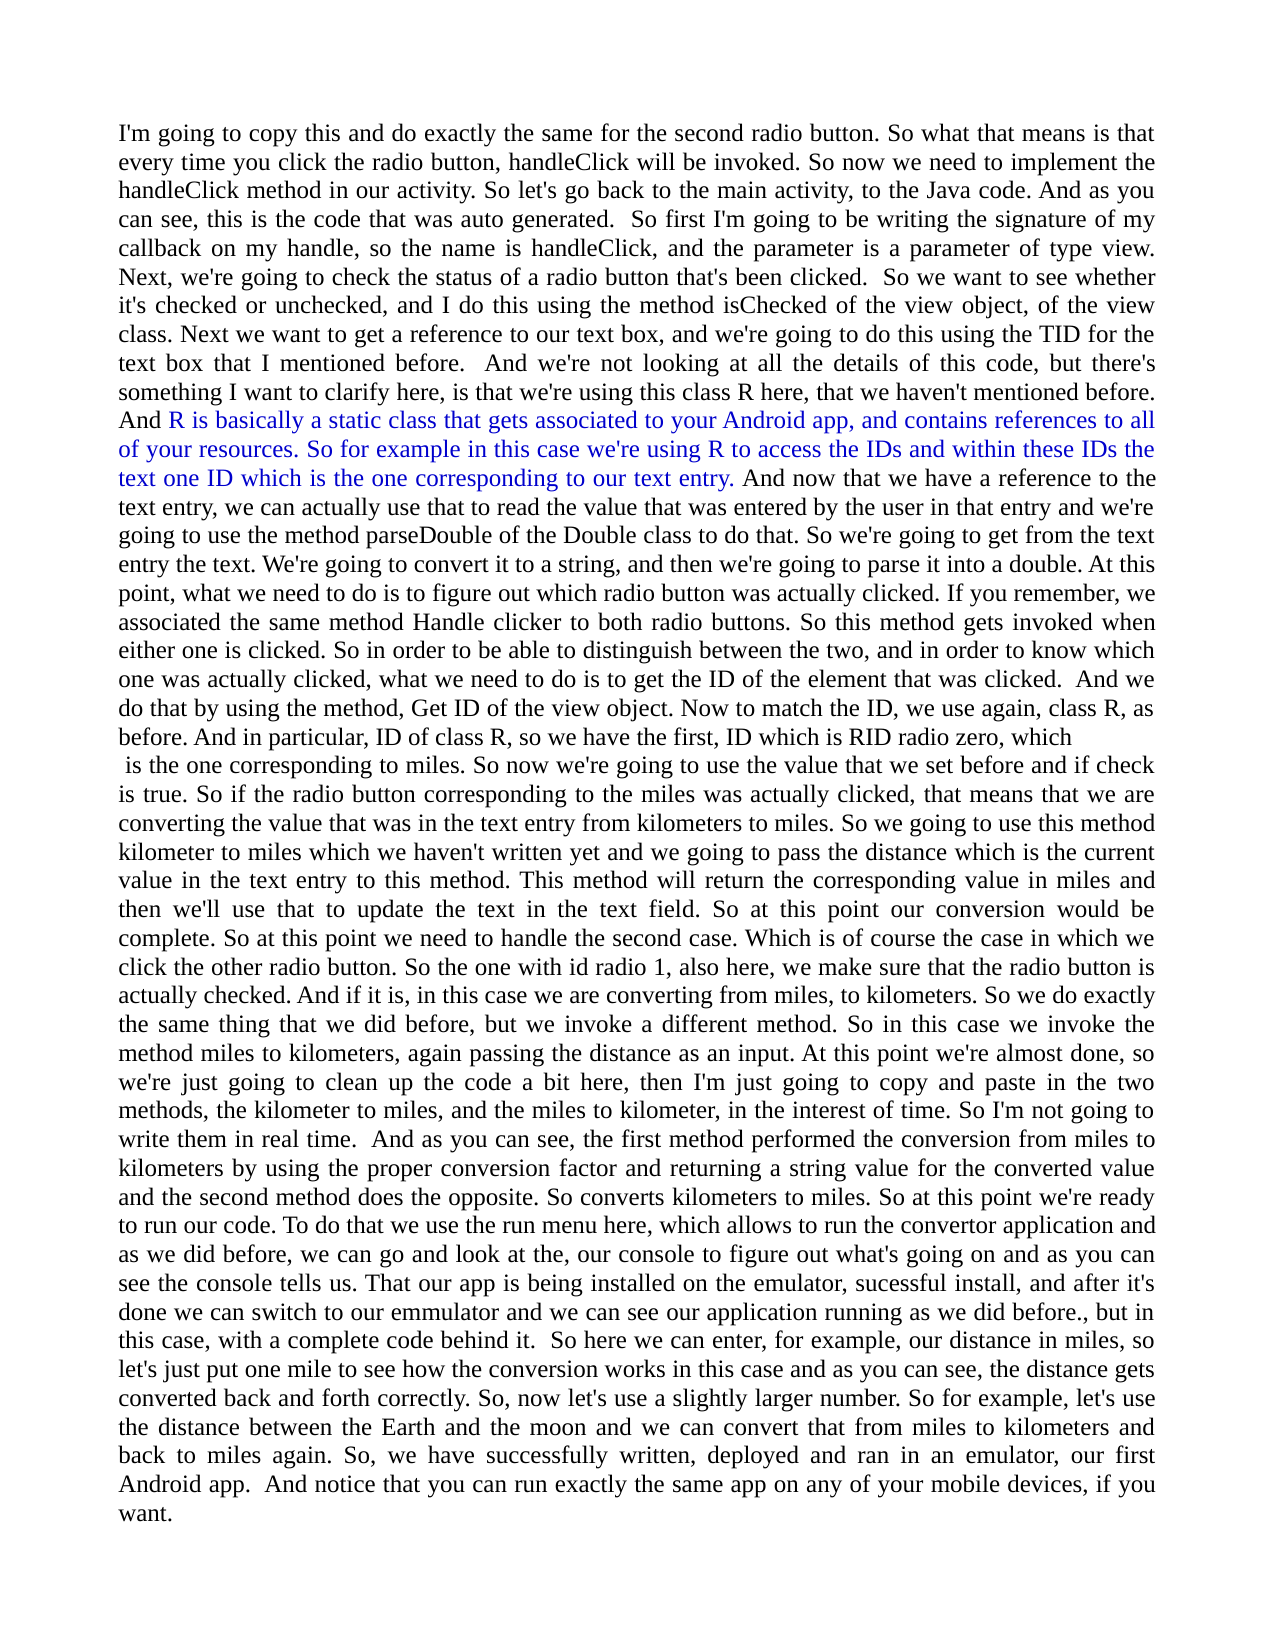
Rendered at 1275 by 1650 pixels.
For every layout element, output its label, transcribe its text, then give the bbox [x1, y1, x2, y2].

text I'm going to copy this and do exactly the same for the second radio button. So what that means is that every time you click the radio button, handleClick will be invoked. So now we need to implement the handleClick method in our activity. So let's go back to the main activity, to the Java code. And as you can see, this is the code that was auto generated. So first I'm going to be writing the signature of my callback on my handle, so the name is handleClick, and the parameter is a parameter of type view. Next, we're going to check the status of a radio button that's been clicked. So we want to see whether it's checked or unchecked, and I do this using the method isChecked of the view object, of the view class. Next we want to get a reference to our text box, and we're going to do this using the TID for the text box that I mentioned before. And we're not looking at all the details of this code, but there's something I want to clarify here, is that we're using this class R here, that we haven't mentioned before. And R is basically a static class that gets associated to your Android app, and contains references to all of your resources. So for example in this case we're using R to access the IDs and within these IDs the text one ID which is the one corresponding to our text entry. And now that we have a reference to the text entry, we can actually use that to read the value that was entered by the user in that entry and we're going to use the method parseDouble of the Double class to do that. So we're going to get from the text entry the text. We're going to convert it to a string, and then we're going to parse it into a double. At this point, what we need to do is to figure out which radio button was actually clicked. If you remember, we associated the same method Handle clicker to both radio buttons. So this method gets invoked when either one is clicked. So in order to be able to distinguish between the two, and in order to know which one was actually clicked, what we need to do is to get the ID of the element that was clicked. And we do that by using the method, Get ID of the view object. Now to match the ID, we use again, class R, as before. And in particular, ID of class R, so we have the first, ID which is RID radio zero, which [118, 118, 1157, 751]
text is the one corresponding to miles. So now we're going to use the value that we set before and if check is true. So if the radio button corresponding to the miles was actually clicked, that means that we are converting the value that was in the text entry from kilometers to miles. So we going to use this method kilometer to miles which we haven't written yet and we going to pass the distance which is the current value in the text entry to this method. This method will return the corresponding value in miles and then we'll use that to update the text in the text field. So at this point our conversion would be complete. So at this point we need to handle the second case. Which is of course the case in which we click the other radio button. So the one with id radio 1, also here, we make sure that the radio button is actually checked. And if it is, in this case we are converting from miles, to kilometers. So we do exactly the same thing that we did before, but we invoke a different method. So in this case we invoke the method miles to kilometers, again passing the distance as an input. At this point we're almost done, so we're just going to clean up the code a bit here, then I'm just going to copy and paste in the two methods, the kilometer to miles, and the miles to kilometer, in the interest of time. So I'm not going to write them in real time. And as you can see, the first method performed the conversion from miles to kilometers by using the proper conversion factor and returning a string value for the converted value and the second method does the opposite. So converts kilometers to miles. So at this point we're ready to run our code. To do that we use the run menu here, which allows to run the convertor application and as we did before, we can go and look at the, our console to figure out what's going on and as you can see the console tells us. That our app is being installed on the emulator, sucessful install, and after it's done we can switch to our emmulator and we can see our application running as we did before., but in this case, with a complete code behind it. So here we can enter, for example, our distance in miles, so let's just put one mile to see how the conversion works in this case and as you can see, the distance gets converted back and forth correctly. So, now let's use a slightly larger number. So for example, let's use the distance between the Earth and the moon and we can convert that from miles to kilometers and back to miles again. So, we have successfully written, deployed and ran in an emulator, our first Android app. And notice that you can run exactly the same app on any of your mobile devices, if you want. [118, 751, 1157, 1527]
